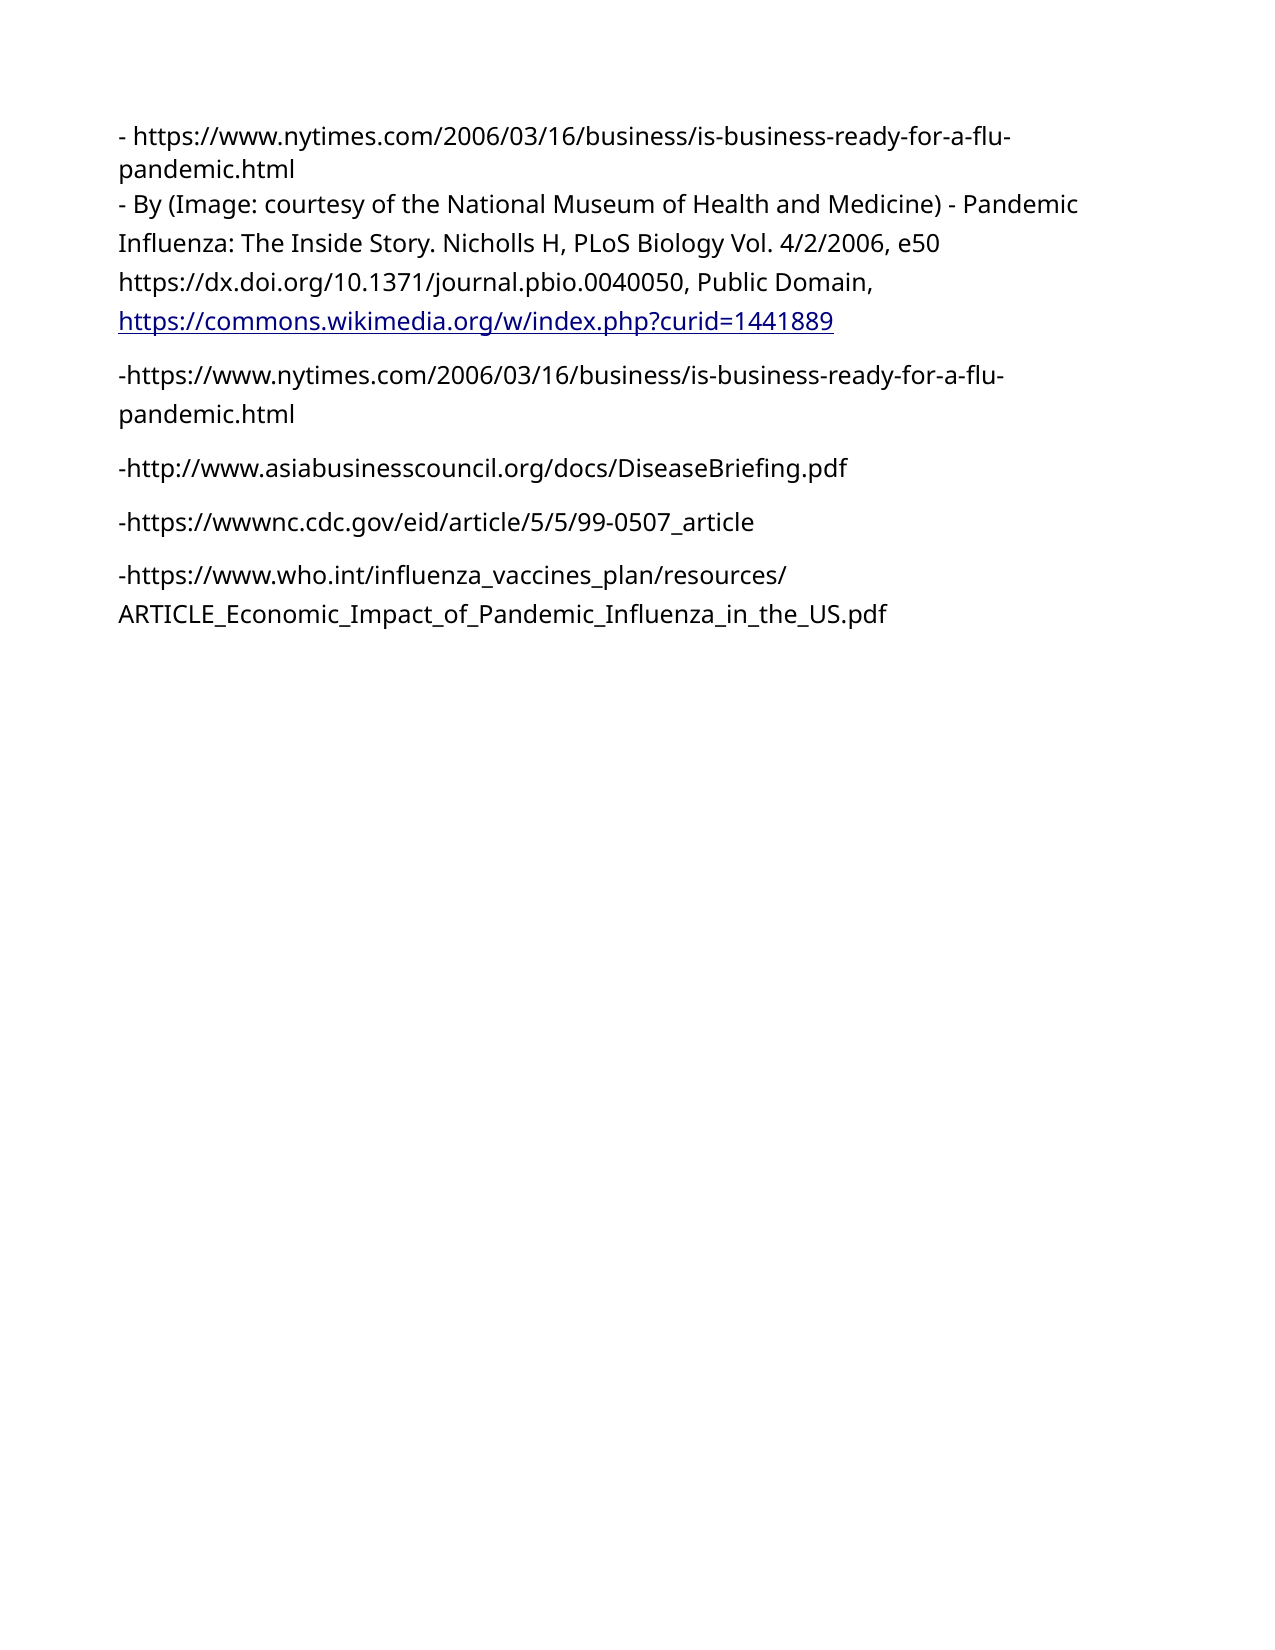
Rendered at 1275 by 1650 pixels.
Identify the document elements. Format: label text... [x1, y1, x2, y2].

text - https://www.nytimes.com/2006/03/16/business/is-business-ready-for-a-flu-pandemic.html [118, 118, 1157, 186]
text - By (Image: courtesy of the National Museum of Health and Medicine) - Pandemic Influenza: The Inside Story. Nicholls H, PLoS Biology Vol. 4/2/2006, e50 https://dx.doi.org/10.1371/journal.pbio.0040050, Public Domain, https://commons.wikimedia.org/w/index.php?curid=1441889 [118, 186, 1157, 338]
text -http://www.asiabusinesscouncil.org/docs/DiseaseBriefing.pdf [118, 450, 1157, 484]
text -https://wwwnc.cdc.gov/eid/article/5/5/99-0507_article [118, 504, 1157, 538]
text -https://www.nytimes.com/2006/03/16/business/is-business-ready-for-a-flu-pandemic.html [118, 357, 1157, 431]
text -https://www.who.int/influenza_vaccines_plan/resources/ARTICLE_Economic_Impact_of_Pandemic_Influenza_in_the_US.pdf [118, 558, 1157, 631]
